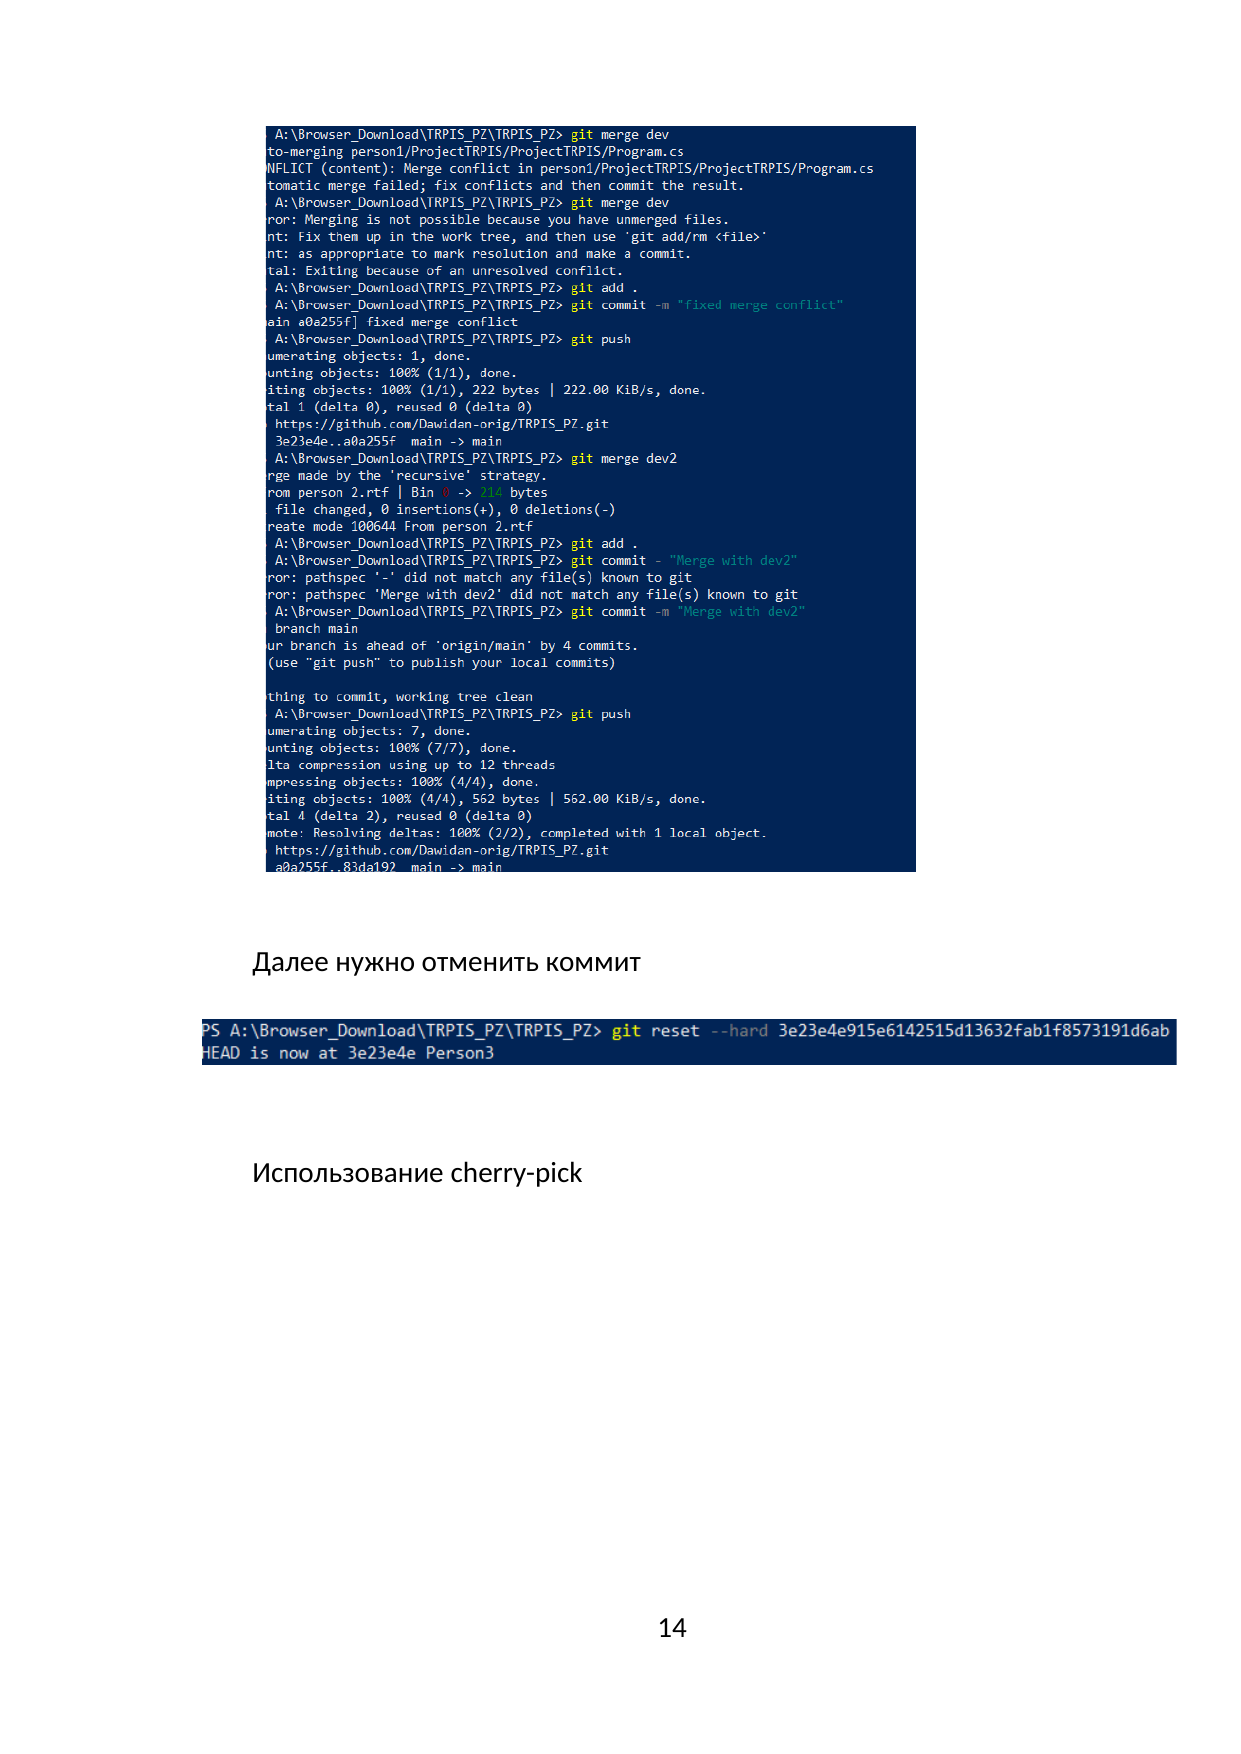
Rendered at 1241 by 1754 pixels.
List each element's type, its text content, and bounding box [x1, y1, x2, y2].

text Далее нужно отменить коммит [177, 943, 1152, 979]
text Использование cherry-pick [177, 1154, 1152, 1190]
picture [265, 126, 916, 872]
picture [202, 1019, 1177, 1065]
